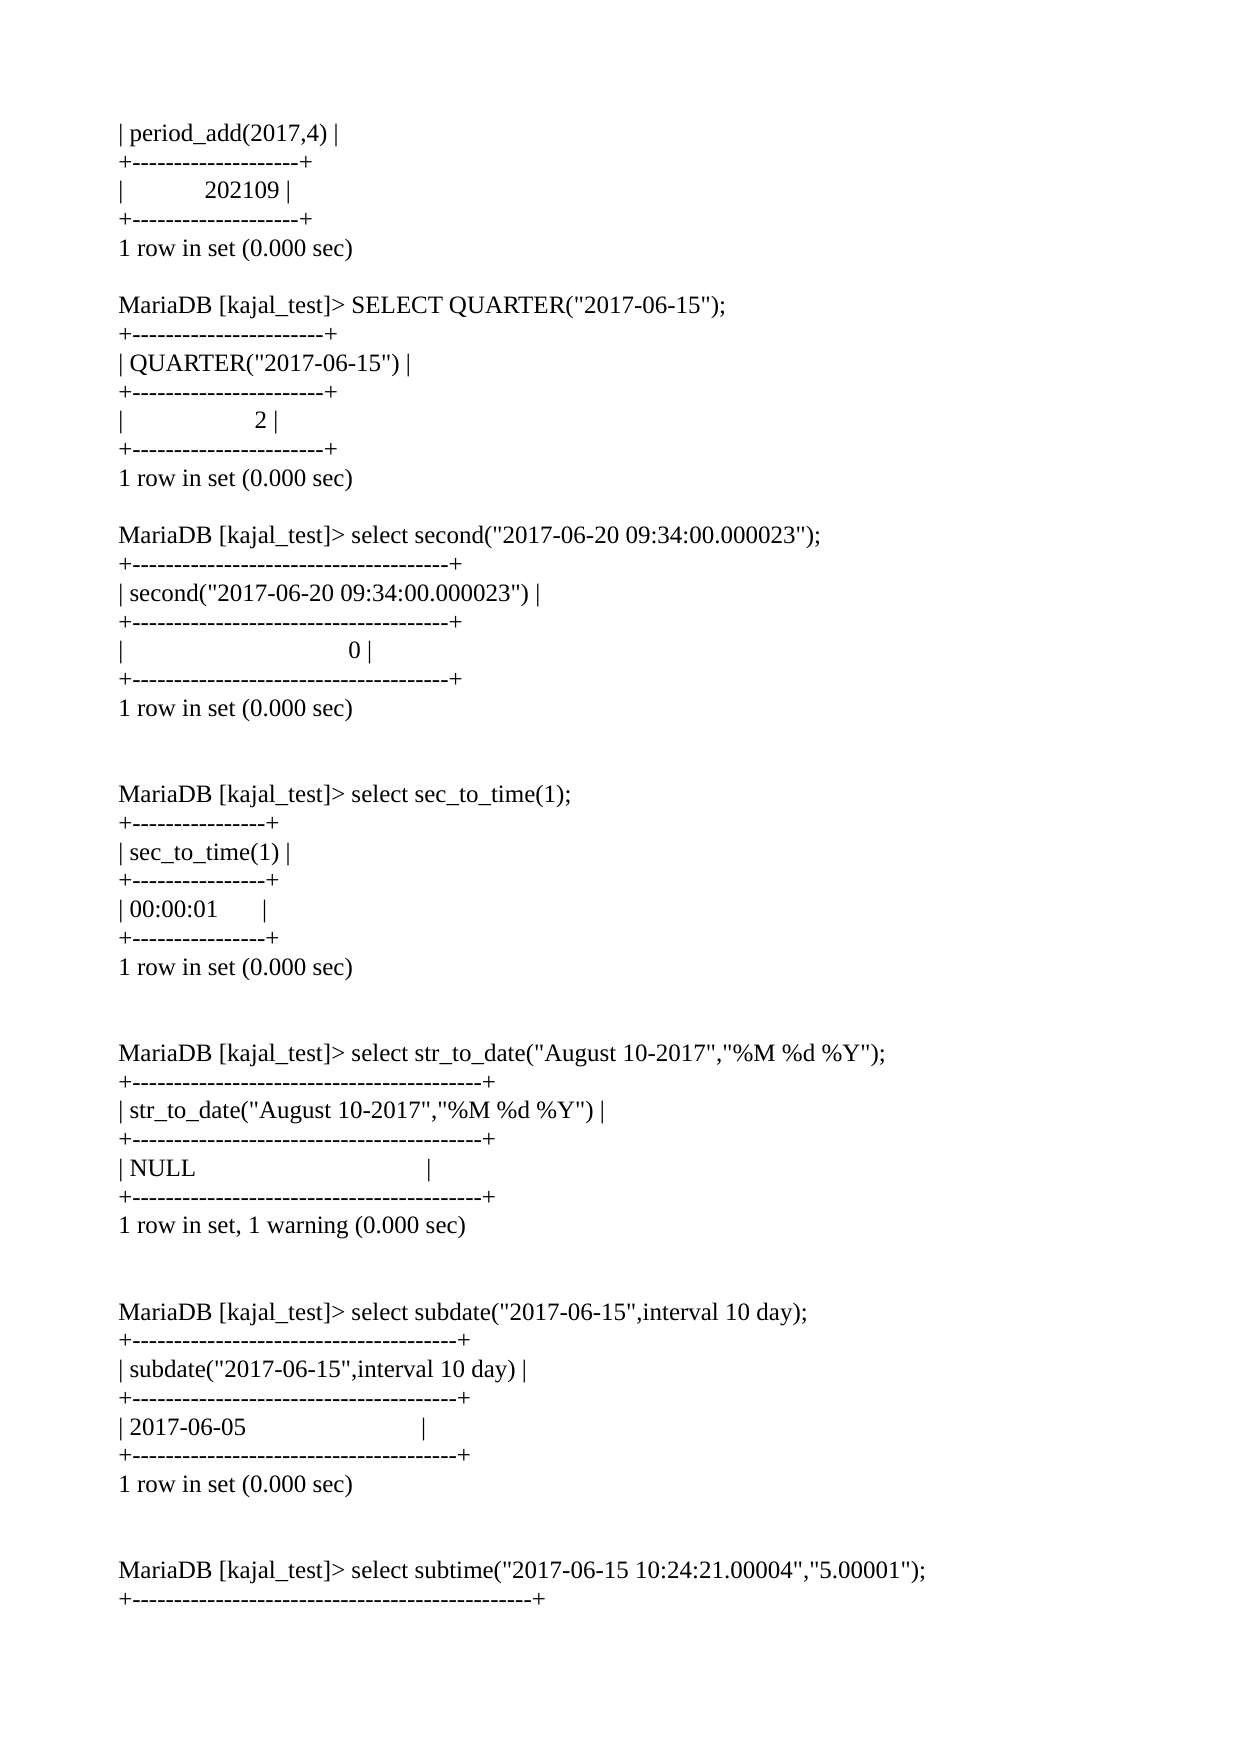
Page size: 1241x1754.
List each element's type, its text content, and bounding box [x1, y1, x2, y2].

text +------------------------------------------------+ [118, 1584, 1122, 1613]
text +--------------------------------------+ [118, 607, 1122, 636]
text +---------------------------------------+ [118, 1383, 1122, 1412]
text +----------------+ [118, 866, 1122, 894]
text | 2017-06-05 | [118, 1412, 1122, 1441]
text 1 row in set (0.000 sec) [118, 233, 1122, 262]
text +---------------------------------------+ [118, 1326, 1122, 1354]
text | 0 | [118, 636, 1122, 664]
text 1 row in set (0.000 sec) [118, 952, 1122, 981]
text 1 row in set (0.000 sec) [118, 1469, 1122, 1498]
text 1 row in set (0.000 sec) [118, 693, 1122, 722]
text +--------------------+ [118, 147, 1122, 176]
text | subdate("2017-06-15",interval 10 day) | [118, 1354, 1122, 1383]
text +-----------------------+ [118, 434, 1122, 463]
text +-----------------------+ [118, 319, 1122, 348]
text | str_to_date("August 10-2017","%M %d %Y") | [118, 1096, 1122, 1124]
text MariaDB [kajal_test]> select second("2017-06-20 09:34:00.000023"); [118, 521, 1122, 549]
text MariaDB [kajal_test]> select subdate("2017-06-15",interval 10 day); [118, 1297, 1122, 1326]
text | QUARTER("2017-06-15") | [118, 348, 1122, 377]
text 1 row in set (0.000 sec) [118, 463, 1122, 492]
text +---------------------------------------+ [118, 1441, 1122, 1469]
text +--------------------+ [118, 204, 1122, 233]
text MariaDB [kajal_test]> select str_to_date("August 10-2017","%M %d %Y"); [118, 1038, 1122, 1067]
text MariaDB [kajal_test]> select sec_to_time(1); [118, 779, 1122, 808]
text | NULL | [118, 1153, 1122, 1182]
text +--------------------------------------+ [118, 549, 1122, 578]
text +------------------------------------------+ [118, 1067, 1122, 1096]
text 1 row in set, 1 warning (0.000 sec) [118, 1211, 1122, 1239]
text MariaDB [kajal_test]> select subtime("2017-06-15 10:24:21.00004","5.00001"); [118, 1556, 1122, 1584]
text | 00:00:01 | [118, 894, 1122, 923]
text +----------------+ [118, 923, 1122, 952]
text +------------------------------------------+ [118, 1124, 1122, 1153]
text | 2 | [118, 406, 1122, 434]
text | second("2017-06-20 09:34:00.000023") | [118, 578, 1122, 607]
text MariaDB [kajal_test]> SELECT QUARTER("2017-06-15"); [118, 291, 1122, 319]
text | period_add(2017,4) | [118, 118, 1122, 147]
text +-----------------------+ [118, 377, 1122, 406]
text | 202109 | [118, 176, 1122, 204]
text +----------------+ [118, 808, 1122, 837]
text | sec_to_time(1) | [118, 837, 1122, 866]
text +------------------------------------------+ [118, 1182, 1122, 1211]
text +--------------------------------------+ [118, 664, 1122, 693]
